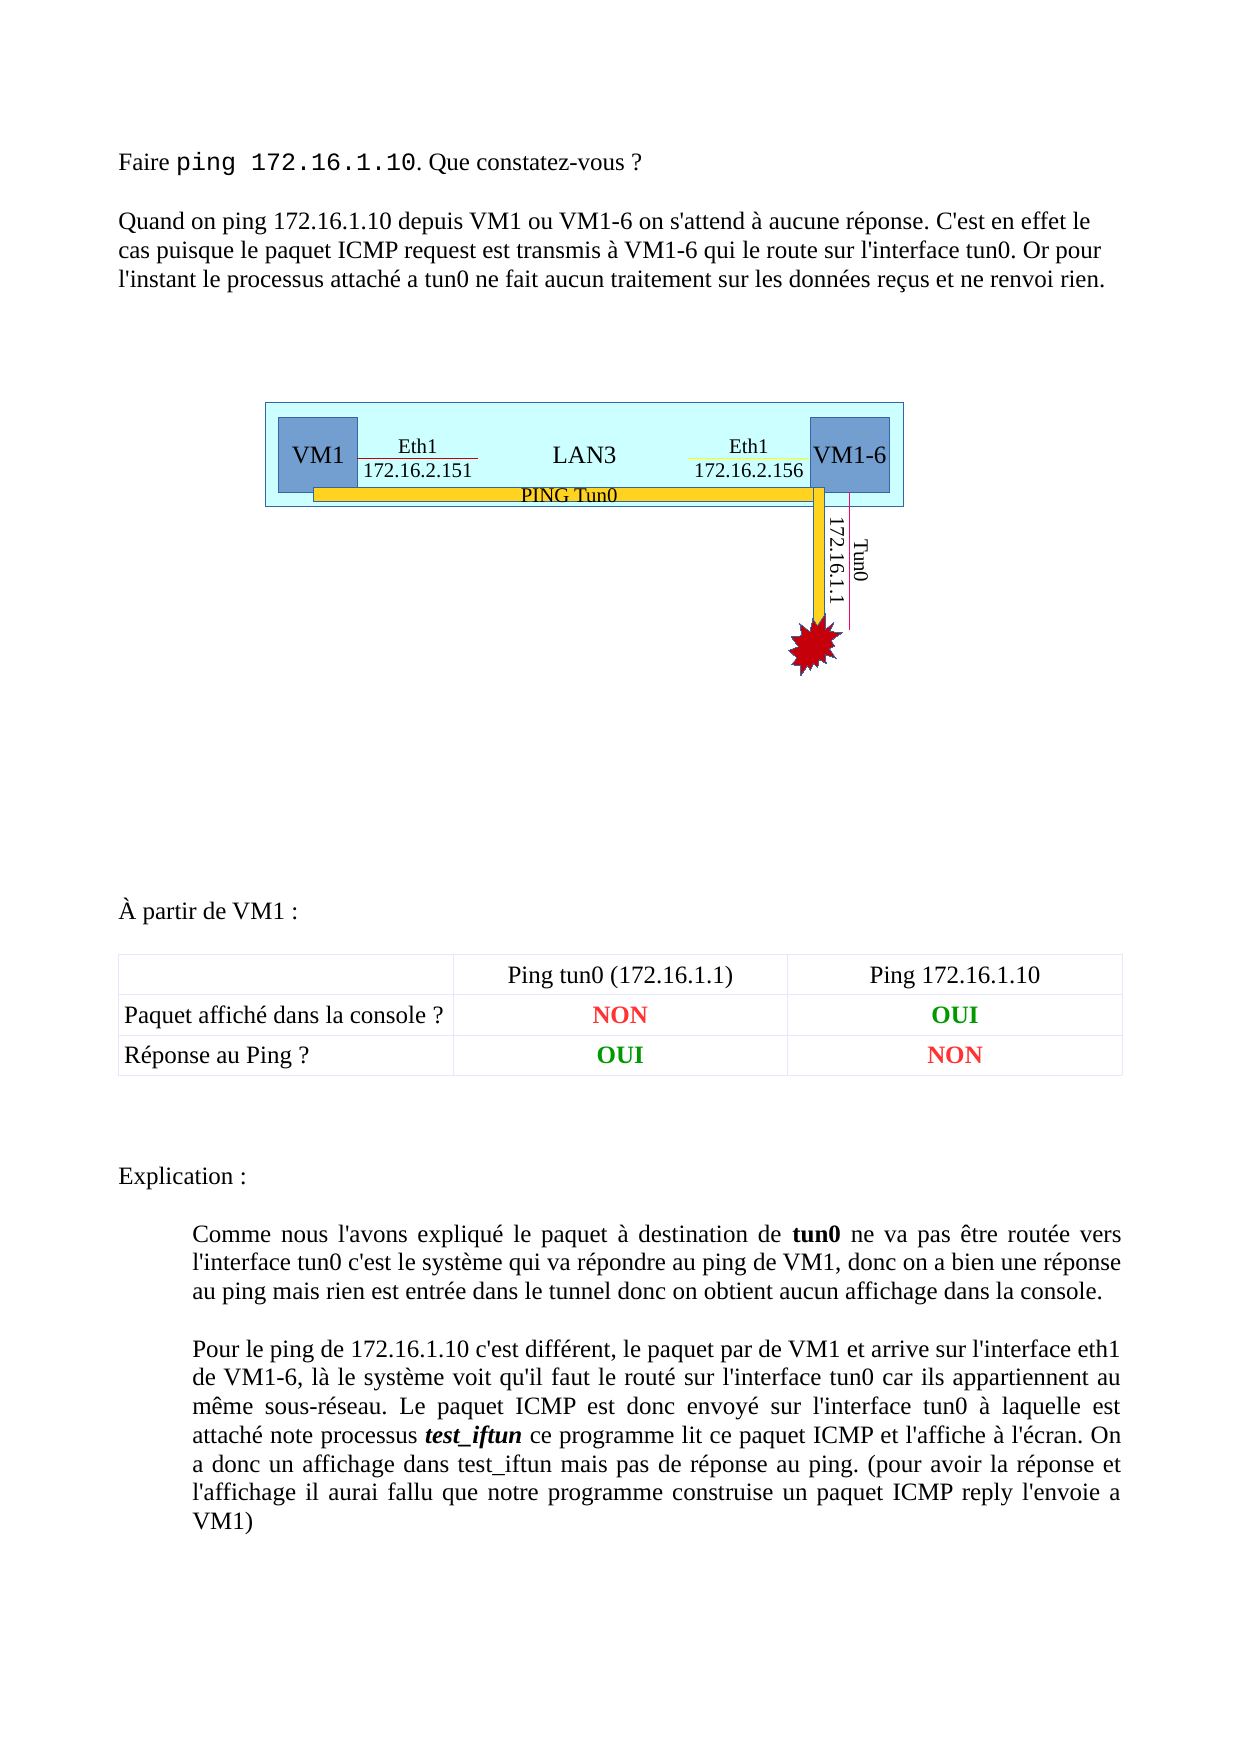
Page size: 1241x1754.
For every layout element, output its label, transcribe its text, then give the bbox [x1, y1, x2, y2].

text À partir de VM1 : [118, 896, 1122, 925]
table_cell OUI [454, 1036, 787, 1075]
text Explication : [118, 1161, 1122, 1190]
text Quand on ping 172.16.1.10 depuis VM1 ou VM1-6 on s'attend à aucune réponse. C'est en effet le cas puisque le paquet ICMP request est transmis à VM1-6 qui le route sur l'interface tun0. Or pour l'instant le processus attaché a tun0 ne fait aucun traitement sur les données reçus et ne renvoi rien. [118, 206, 1122, 293]
text Comme nous l'avons expliqué le paquet à destination de tun0 ne va pas être routée vers l'interface tun0 c'est le système qui va répondre au ping de VM1, donc on a bien une réponse au ping mais rien est entrée dans le tunnel donc on obtient aucun affichage dans la console. [192, 1219, 1122, 1305]
table_cell OUI [788, 995, 1122, 1034]
table_cell Paquet affiché dans la console ? [119, 995, 453, 1034]
text Faire ping 172.16.1.10. Que constatez-vous ? [118, 147, 1122, 178]
text Pour le ping de 172.16.1.10 c'est différent, le paquet par de VM1 et arrive sur l'interface eth1 de VM1-6, là le système voit qu'il faut le routé sur l'interface tun0 car ils appartiennent au même sous-réseau. Le paquet ICMP est donc envoyé sur l'interface tun0 à laquelle est attaché note processus test_iftun ce programme lit ce paquet ICMP et l'affiche à l'écran. On a donc un affichage dans test_iftun mais pas de réponse au ping. (pour avoir la réponse et l'affichage il aurai fallu que notre programme construise un paquet ICMP reply l'envoie a VM1) [192, 1334, 1122, 1535]
table_header Ping 172.16.1.10 [788, 955, 1122, 994]
table_cell NON [788, 1036, 1122, 1075]
table_cell NON [454, 995, 787, 1034]
table_header [119, 955, 453, 994]
table_cell Réponse au Ping ? [119, 1036, 453, 1075]
table_header Ping tun0 (172.16.1.1) [454, 955, 787, 994]
